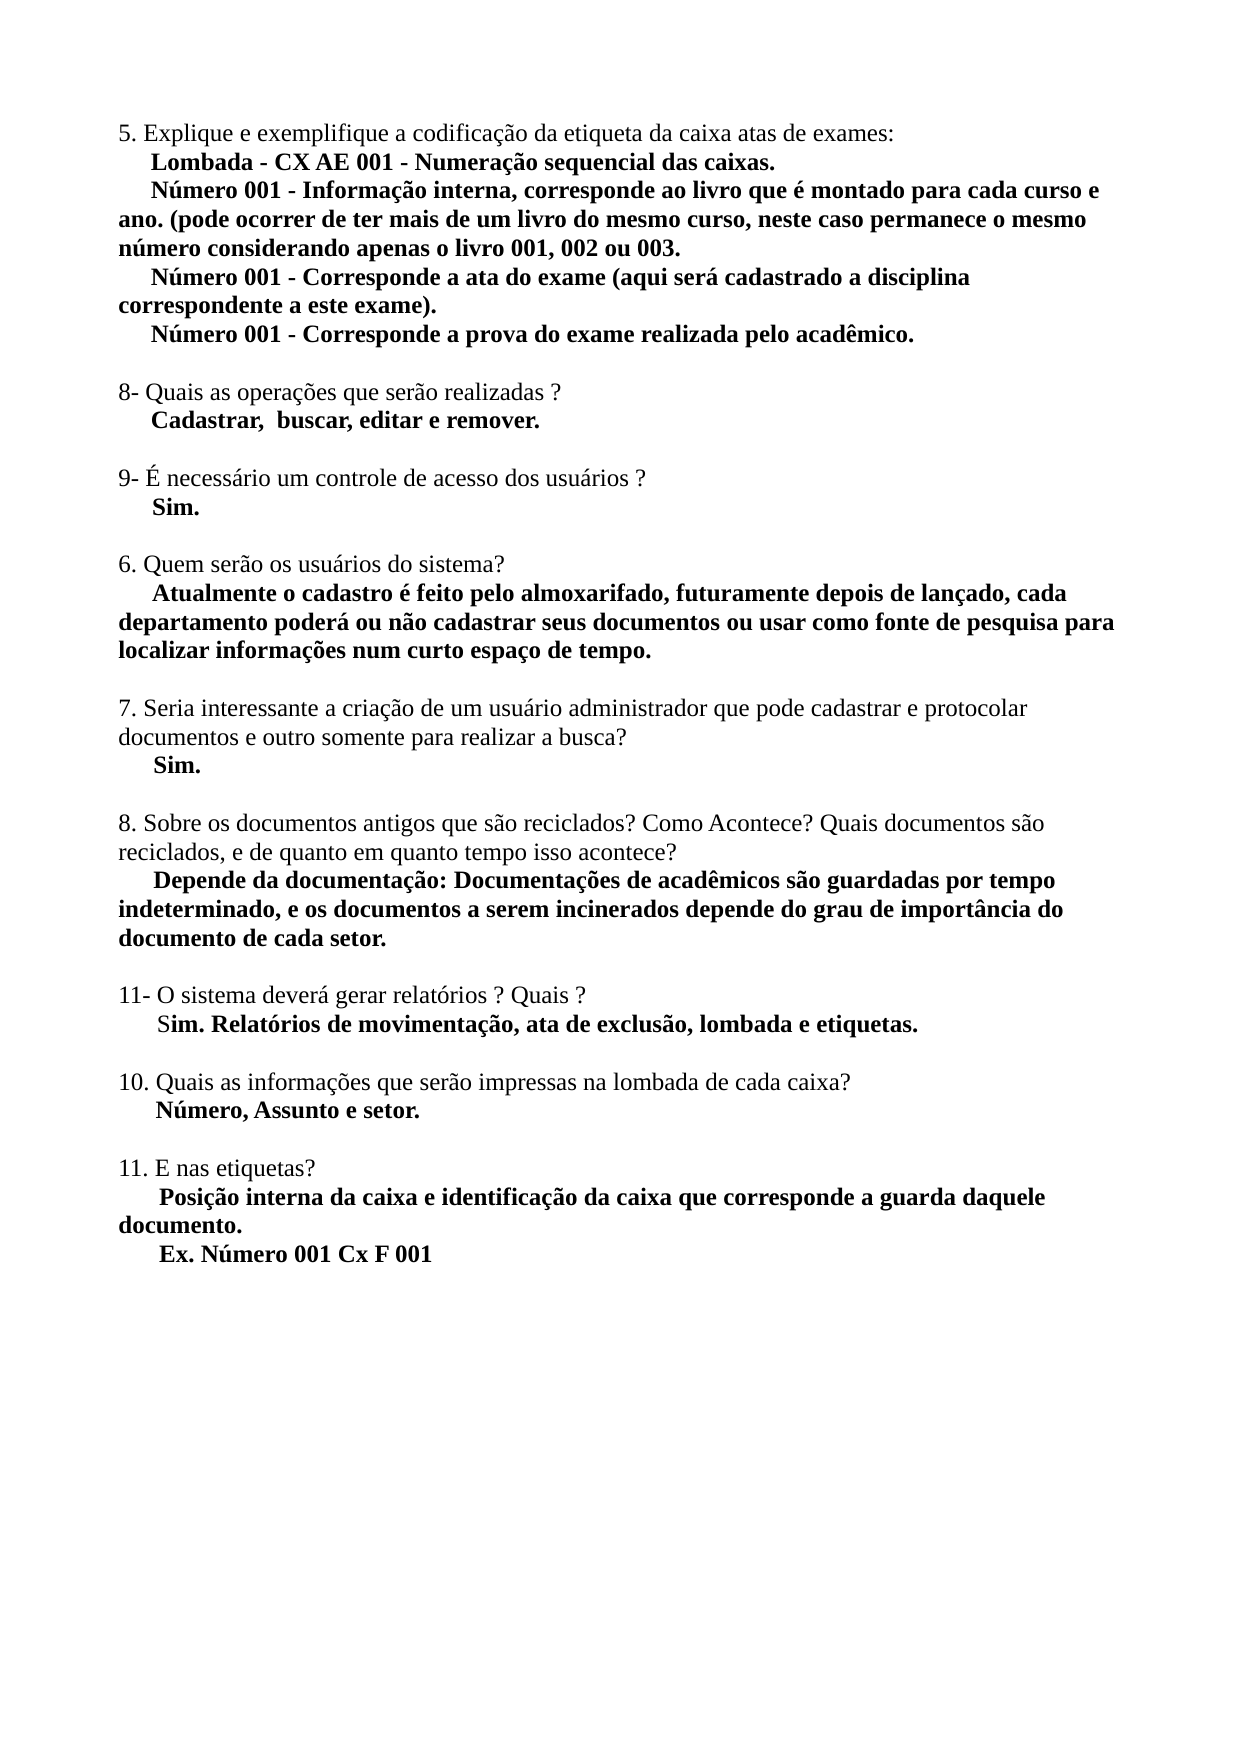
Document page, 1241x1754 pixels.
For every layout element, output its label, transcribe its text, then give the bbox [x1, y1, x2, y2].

text Sim. [118, 751, 1122, 779]
text Sim. Relatórios de movimentação, ata de exclusão, lombada e etiquetas. [118, 1009, 1122, 1038]
text 8- Quais as operações que serão realizadas ? [118, 377, 1122, 406]
text Ex. Número 001 Cx F 001 [118, 1239, 1122, 1268]
text Número 001 - Corresponde a ata do exame (aqui será cadastrado a disciplina correspondente a este exame). [118, 262, 1122, 319]
text reciclados, e de quanto em quanto tempo isso acontece? [118, 837, 1122, 866]
text 7. Seria interessante a criação de um usuário administrador que pode cadastrar e protocolar [118, 693, 1122, 722]
text Número 001 - Corresponde a prova do exame realizada pelo acadêmico. [118, 319, 1122, 348]
text Depende da documentação: Documentações de acadêmicos são guardadas por tempo indeterminado, e os documentos a serem incinerados depende do grau de importância do documento de cada setor. [118, 866, 1122, 952]
text 5. Explique e exemplifique a codificação da etiqueta da caixa atas de exames: [118, 118, 1122, 147]
text 6. Quem serão os usuários do sistema? [118, 549, 1122, 578]
text 8. Sobre os documentos antigos que são reciclados? Como Acontece? Quais documentos são [118, 808, 1122, 837]
text 9- É necessário um controle de acesso dos usuários ? [118, 463, 1122, 492]
text Lombada - CX AE 001 - Numeração sequencial das caixas. [118, 147, 1122, 176]
text documentos e outro somente para realizar a busca? [118, 722, 1122, 751]
text Atualmente o cadastro é feito pelo almoxarifado, futuramente depois de lançado, cada departamento poderá ou não cadastrar seus documentos ou usar como fonte de pesquisa para localizar informações num curto espaço de tempo. [118, 578, 1122, 664]
text 11. E nas etiquetas? [118, 1153, 1122, 1182]
text Número 001 - Informação interna, corresponde ao livro que é montado para cada curso e ano. (pode ocorrer de ter mais de um livro do mesmo curso, neste caso permanece o mesmo número considerando apenas o livro 001, 002 ou 003. [118, 176, 1122, 262]
text 10. Quais as informações que serão impressas na lombada de cada caixa? [118, 1067, 1122, 1096]
text 11- O sistema deverá gerar relatórios ? Quais ? [118, 981, 1122, 1009]
text Cadastrar, buscar, editar e remover. [118, 406, 1122, 434]
text Posição interna da caixa e identificação da caixa que corresponde a guarda daquele documento. [118, 1182, 1122, 1239]
text Sim. [118, 492, 1122, 521]
text Número, Assunto e setor. [118, 1096, 1122, 1124]
